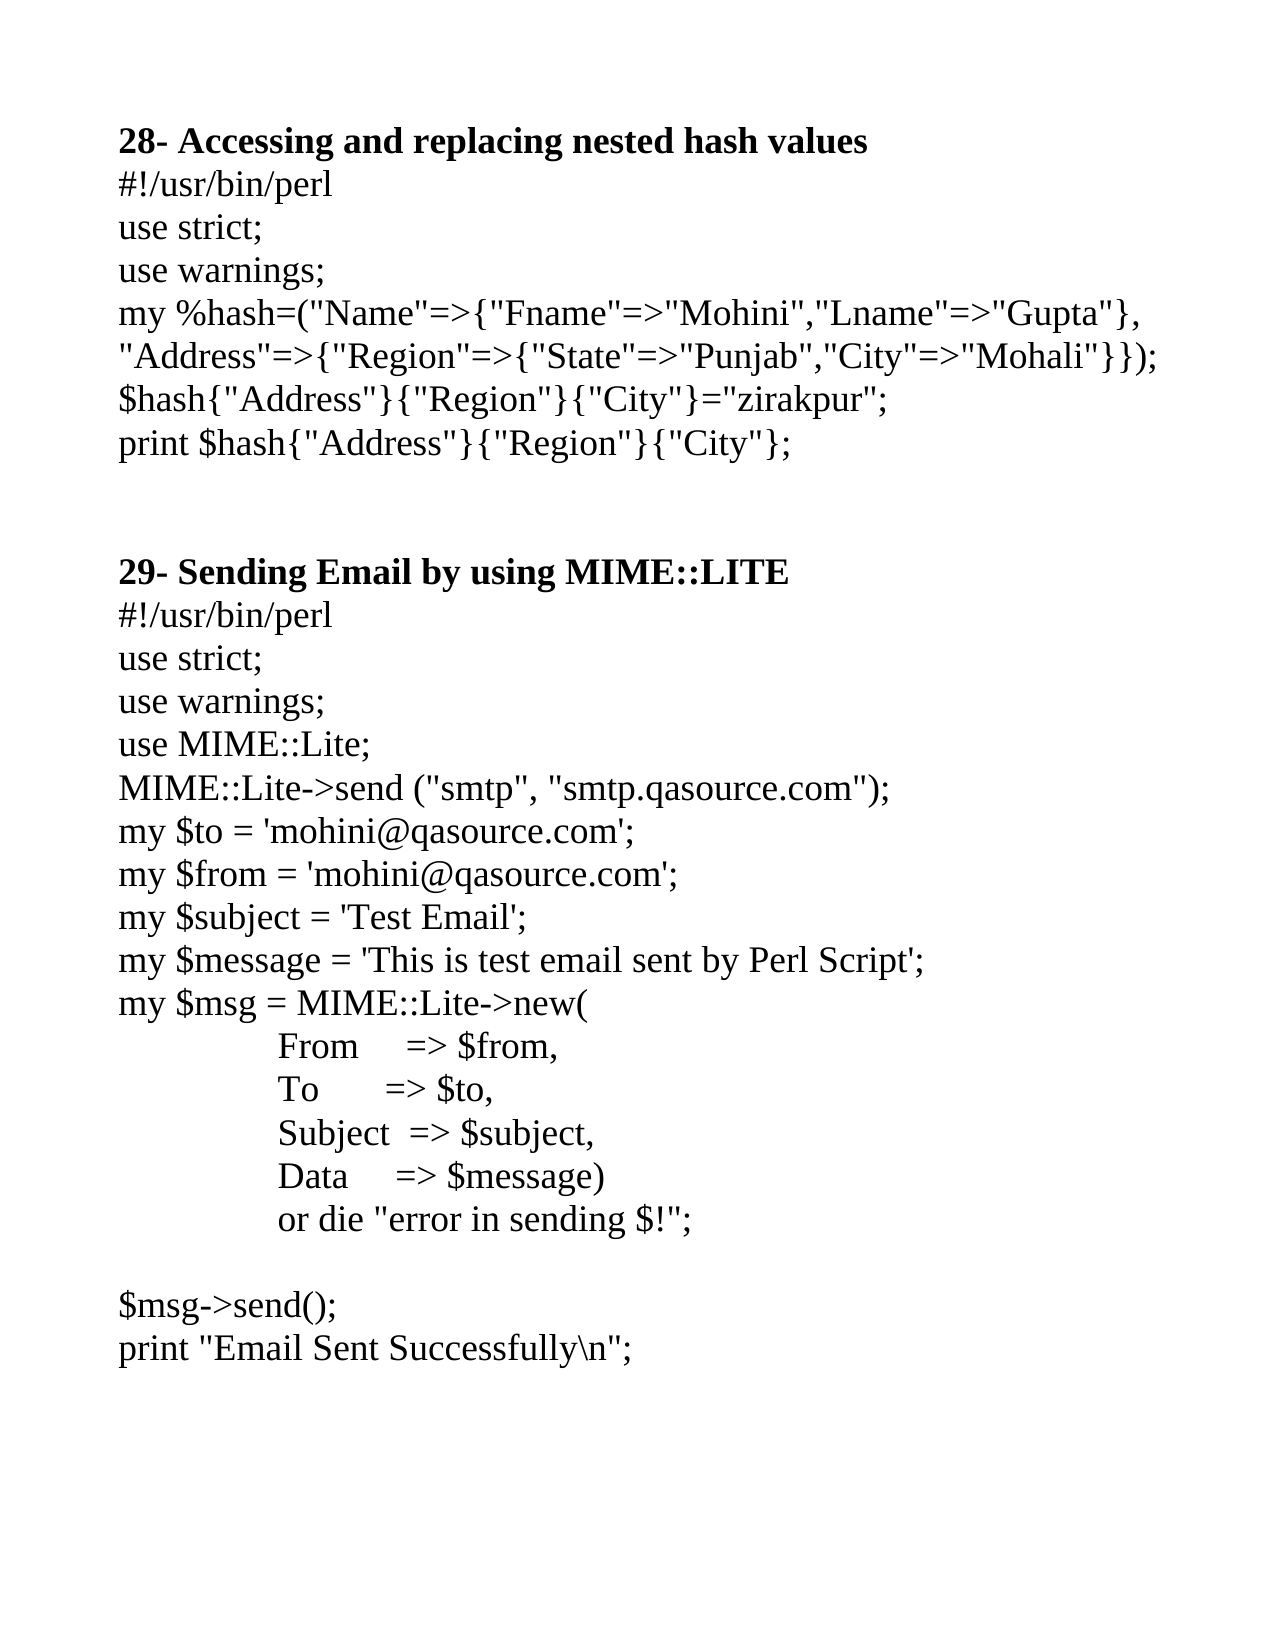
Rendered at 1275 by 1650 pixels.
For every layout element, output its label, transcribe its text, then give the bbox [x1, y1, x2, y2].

text my $message = 'This is test email sent by Perl Script'; [118, 937, 1275, 981]
text my $to = 'mohini@qasource.com'; [118, 808, 1275, 851]
text $hash{"Address"}{"Region"}{"City"}="zirakpur"; [118, 377, 1275, 420]
text use warnings; [118, 247, 1275, 291]
text my %hash=("Name"=>{"Fname"=>"Mohini","Lname"=>"Gupta"}, [118, 291, 1275, 334]
text use warnings; [118, 679, 1275, 722]
text Subject => $subject, [118, 1110, 1275, 1153]
text use MIME::Lite; [118, 722, 1275, 765]
text To => $to, [118, 1067, 1275, 1110]
text or die "error in sending $!"; [118, 1196, 1275, 1239]
text "Address"=>{"Region"=>{"State"=>"Punjab","City"=>"Mohali"}}); [118, 334, 1275, 377]
text print $hash{"Address"}{"Region"}{"City"}; [118, 420, 1275, 463]
text Data => $message) [118, 1153, 1275, 1196]
text use strict; [118, 204, 1275, 247]
text my $subject = 'Test Email'; [118, 894, 1275, 937]
text use strict; [118, 636, 1275, 679]
text print "Email Sent Successfully\n"; [118, 1326, 1275, 1369]
text 28- Accessing and replacing nested hash values [118, 118, 1247, 161]
text From => $from, [118, 1024, 1275, 1067]
text my $msg = MIME::Lite->new( [118, 981, 1275, 1024]
text $msg->send(); [118, 1282, 1275, 1326]
text #!/usr/bin/perl [118, 592, 1275, 636]
text 29- Sending Email by using MIME::LITE [118, 549, 1275, 592]
text my $from = 'mohini@qasource.com'; [118, 851, 1275, 894]
text MIME::Lite->send ("smtp", "smtp.qasource.com"); [118, 765, 1275, 808]
text #!/usr/bin/perl [118, 161, 1275, 204]
